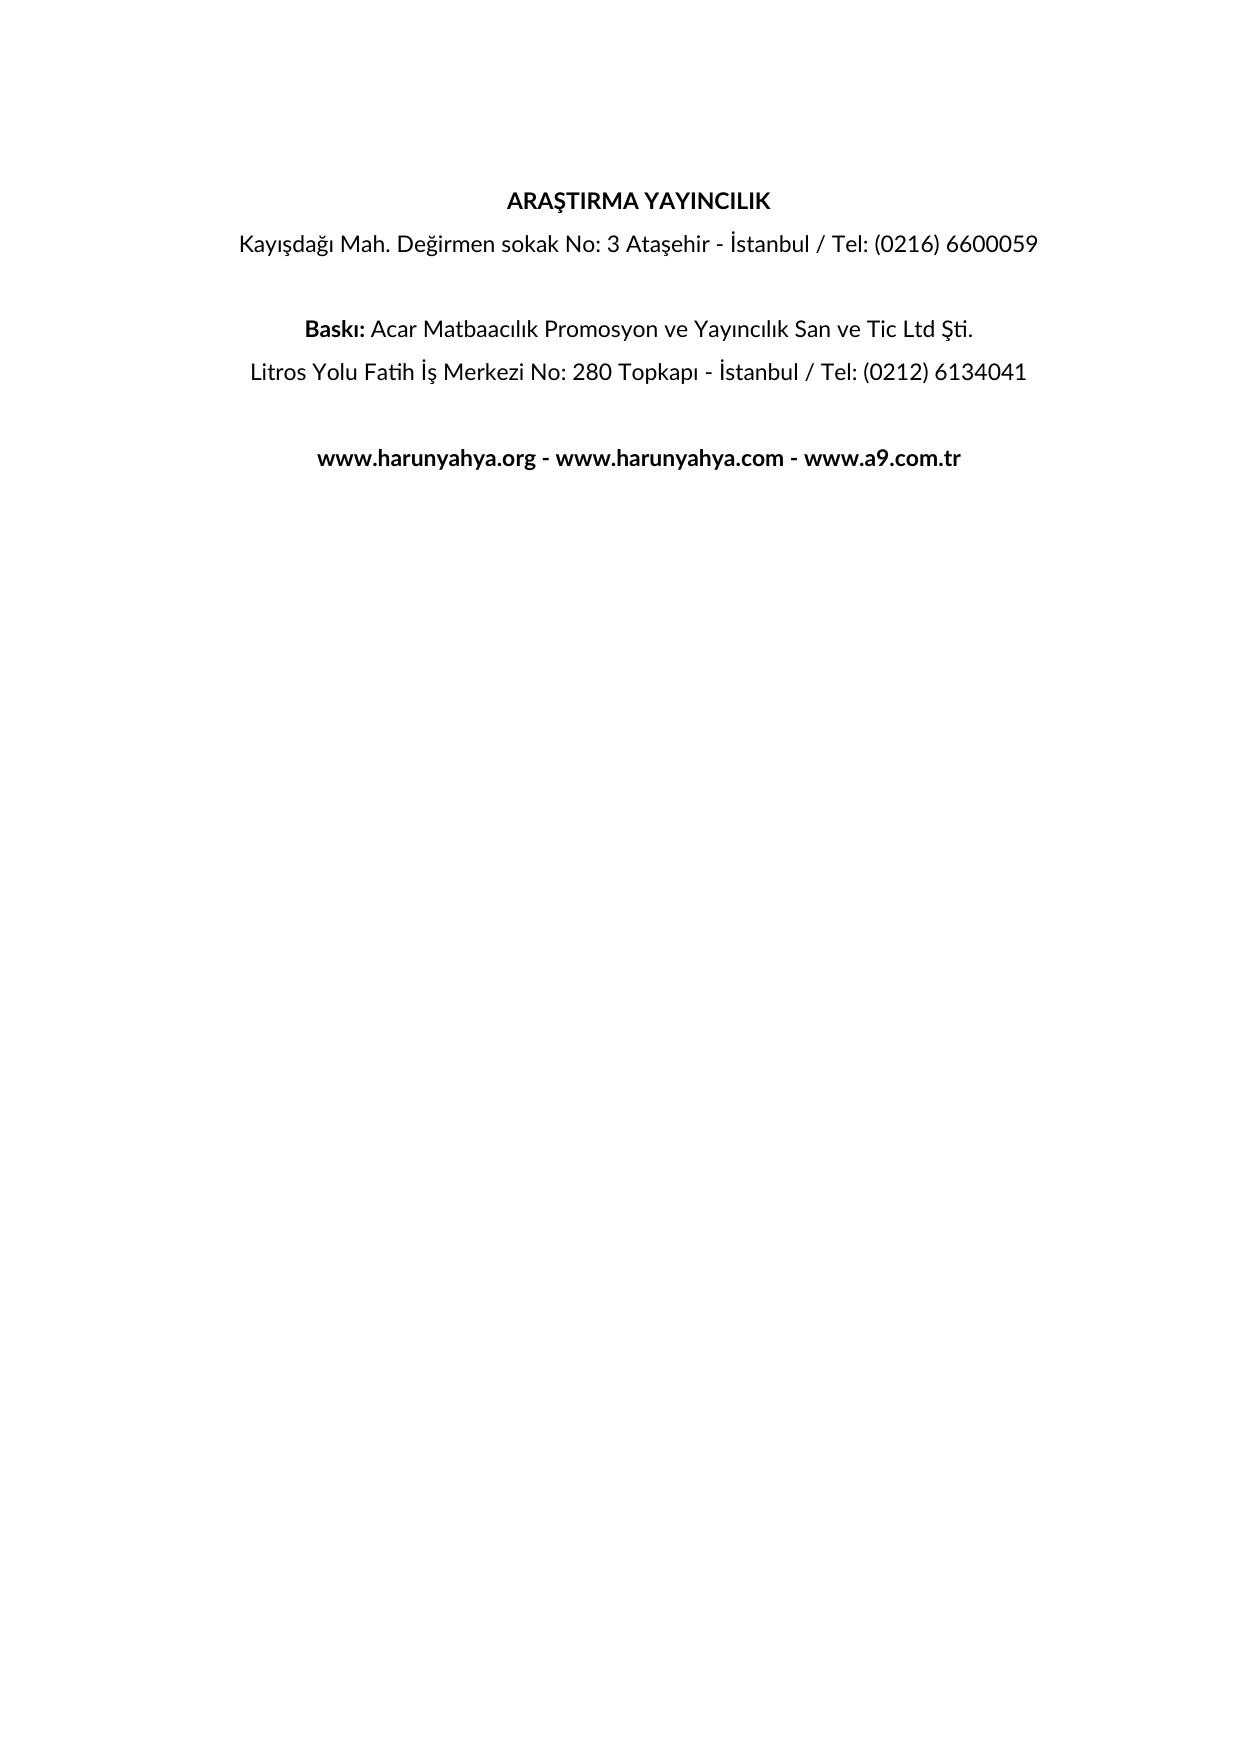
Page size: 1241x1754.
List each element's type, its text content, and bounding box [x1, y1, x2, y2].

text Baskı: Acar Matbaacılık Promosyon ve Yayıncılık San ve Tic Ltd Şti. [75, 315, 1165, 343]
text ARAŞTIRMA YAYINCILIK [75, 187, 1165, 215]
text Litros Yolu Fatih İş Merkezi No: 280 Topkapı - İstanbul / Tel: (0212) 6134041 [75, 358, 1165, 386]
text Kayışdağı Mah. Değirmen sokak No: 3 Ataşehir - İstanbul / Tel: (0216) 6600059 [75, 230, 1165, 257]
text www.harunyahya.org - www.harunyahya.com - www.a9.com.tr [75, 443, 1165, 471]
